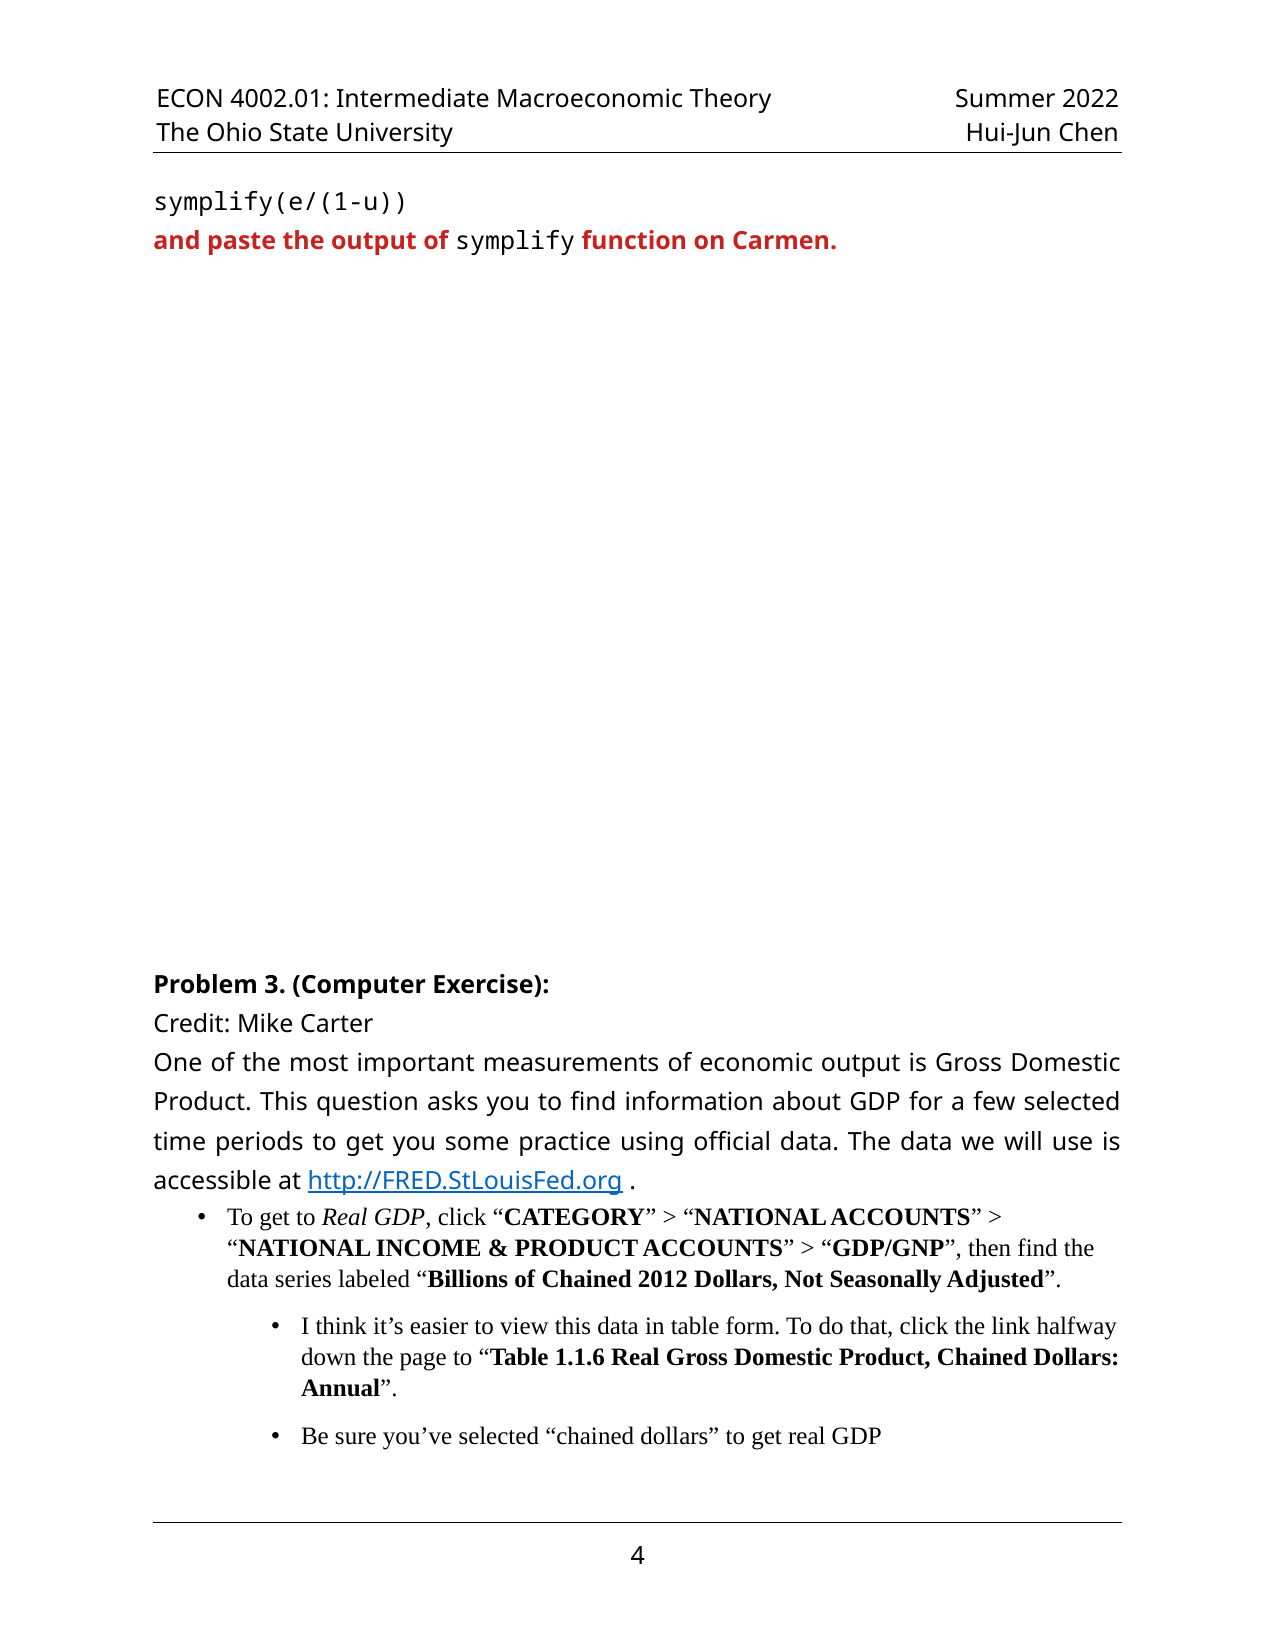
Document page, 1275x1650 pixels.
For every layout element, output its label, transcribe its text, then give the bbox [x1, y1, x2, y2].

text Credit: Mike Carter [153, 1006, 1122, 1040]
list I think it’s easier to view this data in table form. To do that, click the link halfway down the page to “Table 1.1.6 Real Gross Domestic Product, Chained Dollars: Annual”. [271, 1311, 1122, 1402]
list Be sure you’ve selected “chained dollars” to get real GDP [271, 1421, 1122, 1449]
text symplify(e/(1-u)) [153, 183, 1122, 217]
list To get to Real GDP, click “CATEGORY” > “NATIONAL ACCOUNTS” > “NATIONAL INCOME & PRODUCT ACCOUNTS” > “GDP/GNP”, then find the data series labeled “Billions of Chained 2012 Dollars, Not Seasonally Adjusted”. [197, 1202, 1122, 1292]
text Problem 3. (Computer Exercise): [153, 967, 1122, 1001]
text One of the most important measurements of economic output is Gross Domestic Product. This question asks you to find information about GDP for a few selected time periods to get you some practice using official data. The data we will use is accessible at http://FRED.StLouisFed.org . [153, 1045, 1122, 1196]
text and paste the output of symplify function on Carmen. [153, 222, 1122, 256]
